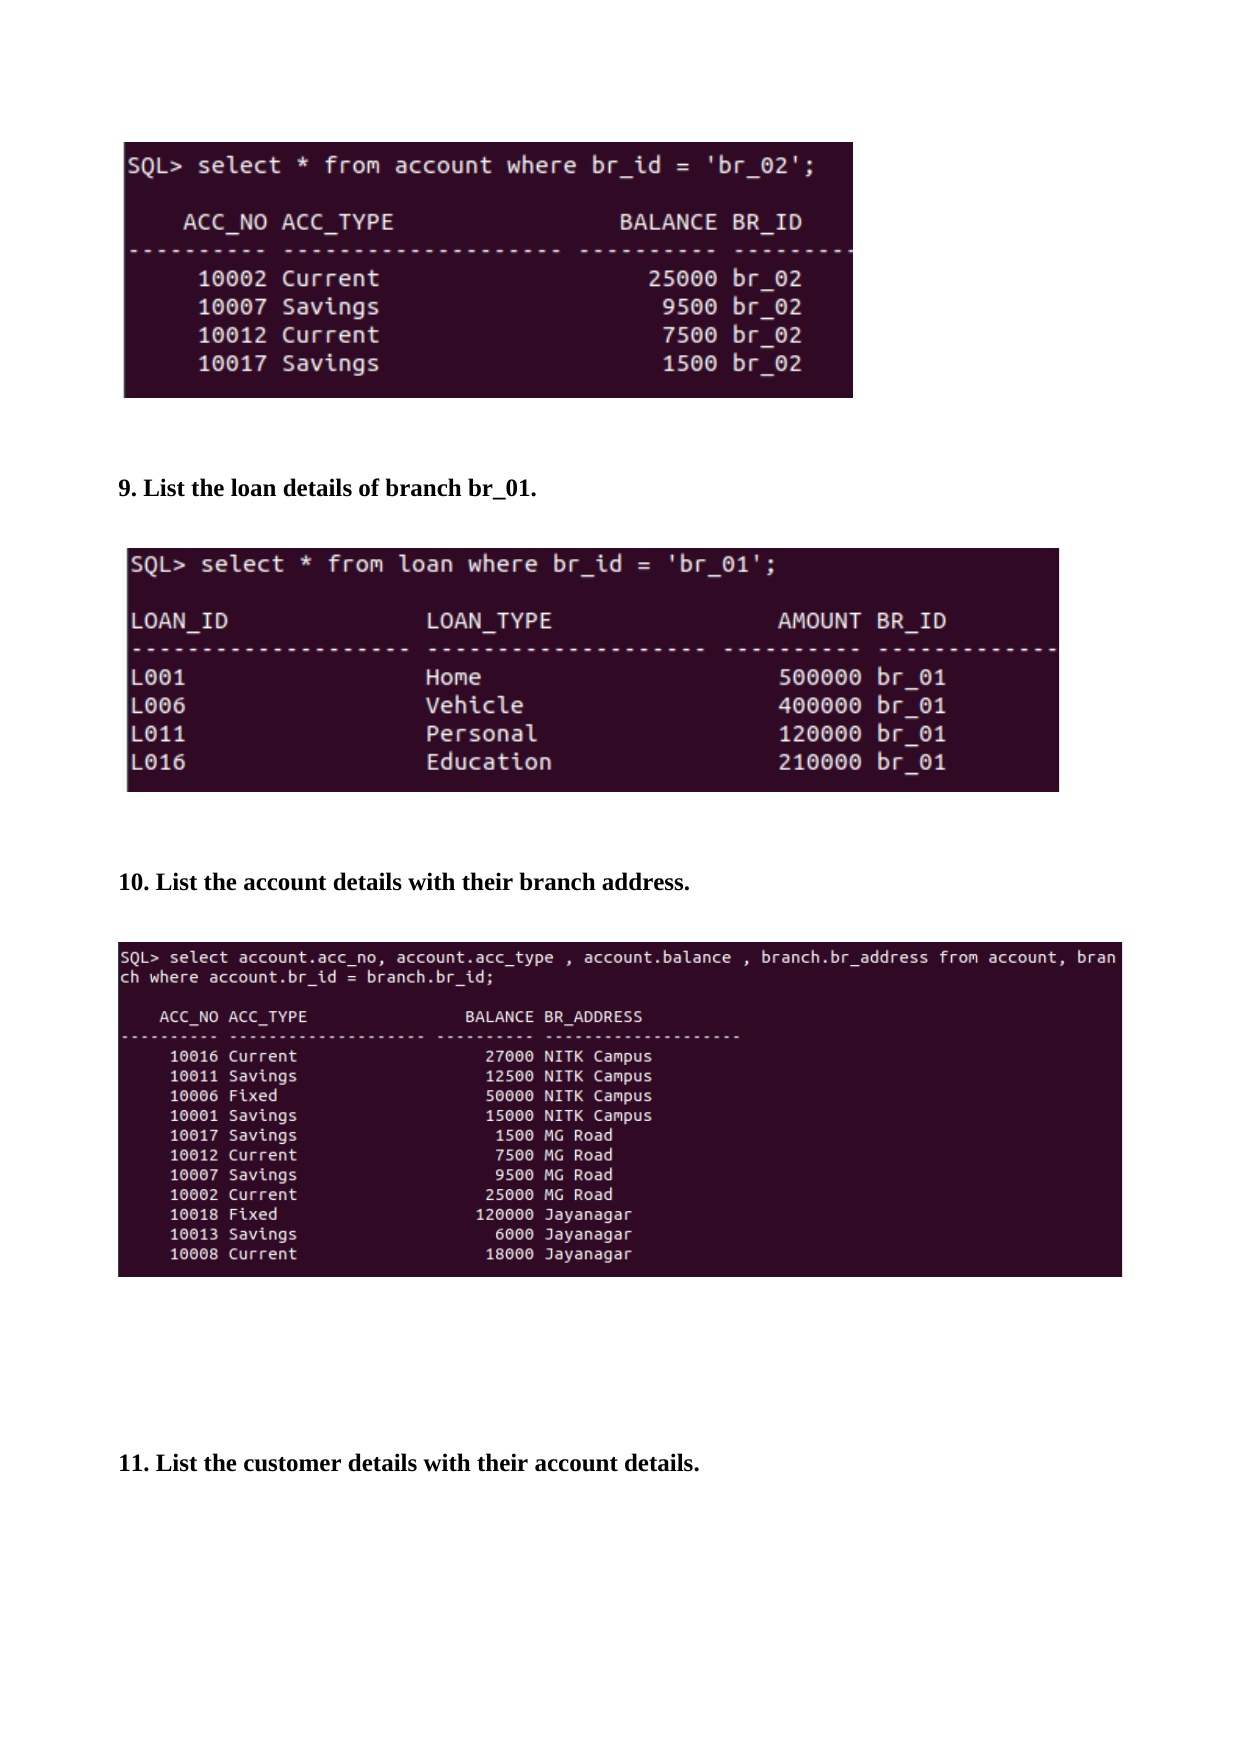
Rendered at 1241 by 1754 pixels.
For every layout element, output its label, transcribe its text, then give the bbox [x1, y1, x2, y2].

text 10. List the account details with their branch address. [118, 867, 1122, 896]
text 9. List the loan details of branch br_01. [118, 473, 1122, 501]
text 11. List the customer details with their account details. [118, 1448, 1122, 1477]
picture [121, 142, 853, 398]
picture [118, 942, 1123, 1277]
picture [121, 548, 1060, 792]
